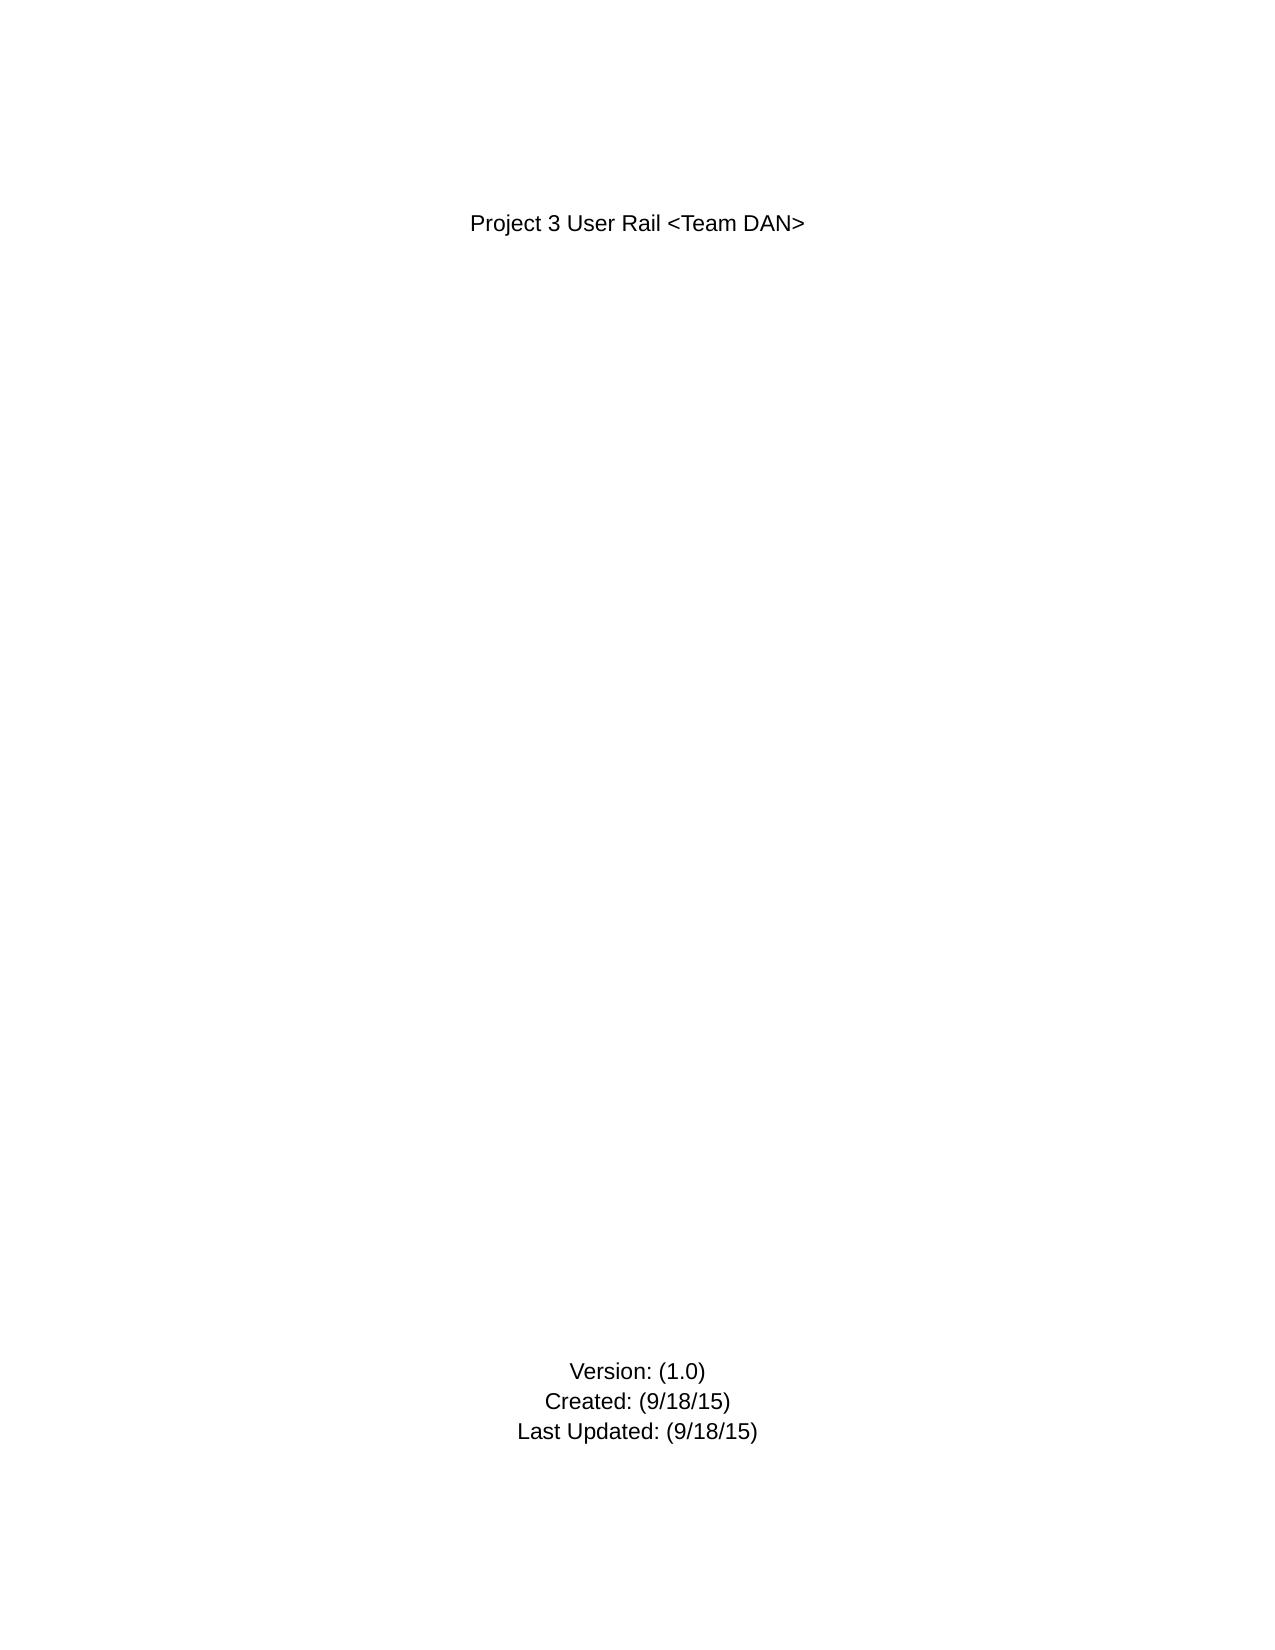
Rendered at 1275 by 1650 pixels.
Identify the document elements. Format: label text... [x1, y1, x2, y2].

text Created: (9/18/15) [150, 1388, 1125, 1414]
text Version: (1.0) [150, 1358, 1125, 1384]
text Project 3 User Rail <Team DAN> [150, 210, 1125, 236]
text Last Updated: (9/18/15) [150, 1418, 1125, 1444]
